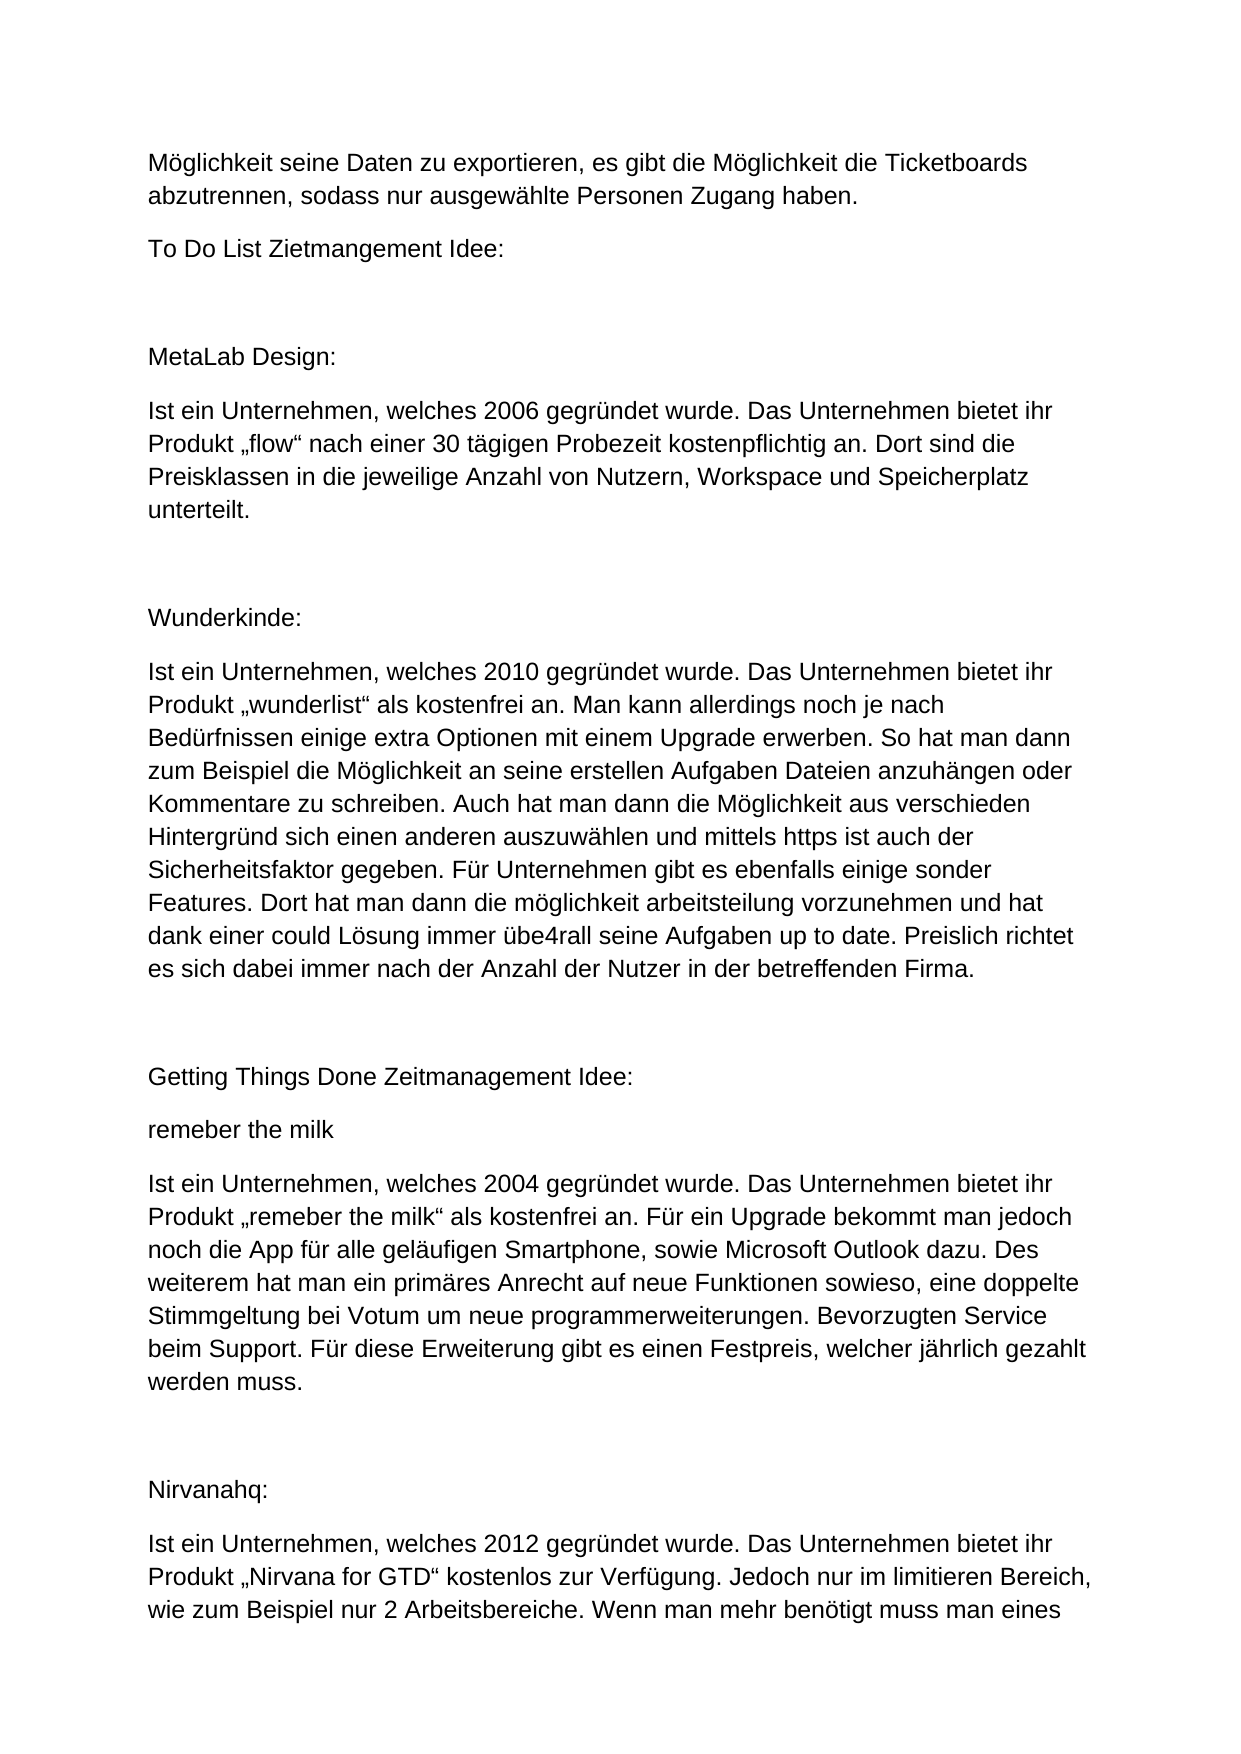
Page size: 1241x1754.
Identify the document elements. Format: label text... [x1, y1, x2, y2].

text To Do List Zietmangement Idee: [148, 234, 1093, 263]
text Getting Things Done Zeitmanagement Idee: [148, 1062, 1093, 1090]
text Ist ein Unternehmen, welches 2006 gegründet wurde. Das Unternehmen bietet ihr Produkt „flow“ nach einer 30 tägigen Probezeit kostenpflichtig an. Dort sind die Preisklassen in die jeweilige Anzahl von Nutzern, Workspace und Speicherplatz unterteilt. [148, 396, 1093, 524]
text Ist ein Unternehmen, welches 2010 gegründet wurde. Das Unternehmen bietet ihr Produkt „wunderlist“ als kostenfrei an. Man kann allerdings noch je nach Bedürfnissen einige extra Optionen mit einem Upgrade erwerben. So hat man dann zum Beispiel die Möglichkeit an seine erstellen Aufgaben Dateien anzuhängen oder Kommentare zu schreiben. Auch hat man dann die Möglichkeit aus verschieden Hintergründ sich einen anderen auszuwählen und mittels https ist auch der Sicherheitsfaktor gegeben. Für Unternehmen gibt es ebenfalls einige sonder Features. Dort hat man dann die möglichkeit arbeitsteilung vorzunehmen und hat dank einer could Lösung immer übe4rall seine Aufgaben up to date. Preislich richtet es sich dabei immer nach der Anzahl der Nutzer in der betreffenden Firma. [148, 657, 1093, 983]
text Ist ein Unternehmen, welches 2004 gegründet wurde. Das Unternehmen bietet ihr Produkt „remeber the milk“ als kostenfrei an. Für ein Upgrade bekommt man jedoch noch die App für alle geläufigen Smartphone, sowie Microsoft Outlook dazu. Des weiterem hat man ein primäres Anrecht auf neue Funktionen sowieso, eine doppelte Stimmgeltung bei Votum um neue programmerweiterungen. Bevorzugten Service beim Support. Für diese Erweiterung gibt es einen Festpreis, welcher jährlich gezahlt werden muss. [148, 1169, 1093, 1396]
text Ist ein Unternehmen, welches 2012 gegründet wurde. Das Unternehmen bietet ihr Produkt „Nirvana for GTD“ kostenlos zur Verfügung. Jedoch nur im limitieren Bereich, wie zum Beispiel nur 2 Arbeitsbereiche. Wenn man mehr benötigt muss man eines [148, 1529, 1093, 1624]
text Nirvanahq: [148, 1475, 1093, 1504]
text Wunderkinde: [148, 603, 1093, 632]
text Möglichkeit seine Daten zu exportieren, es gibt die Möglichkeit die Ticketboards abzutrennen, sodass nur ausgewählte Personen Zugang haben. [148, 148, 1093, 209]
text MetaLab Design: [148, 342, 1093, 371]
text remeber the milk [148, 1115, 1093, 1144]
